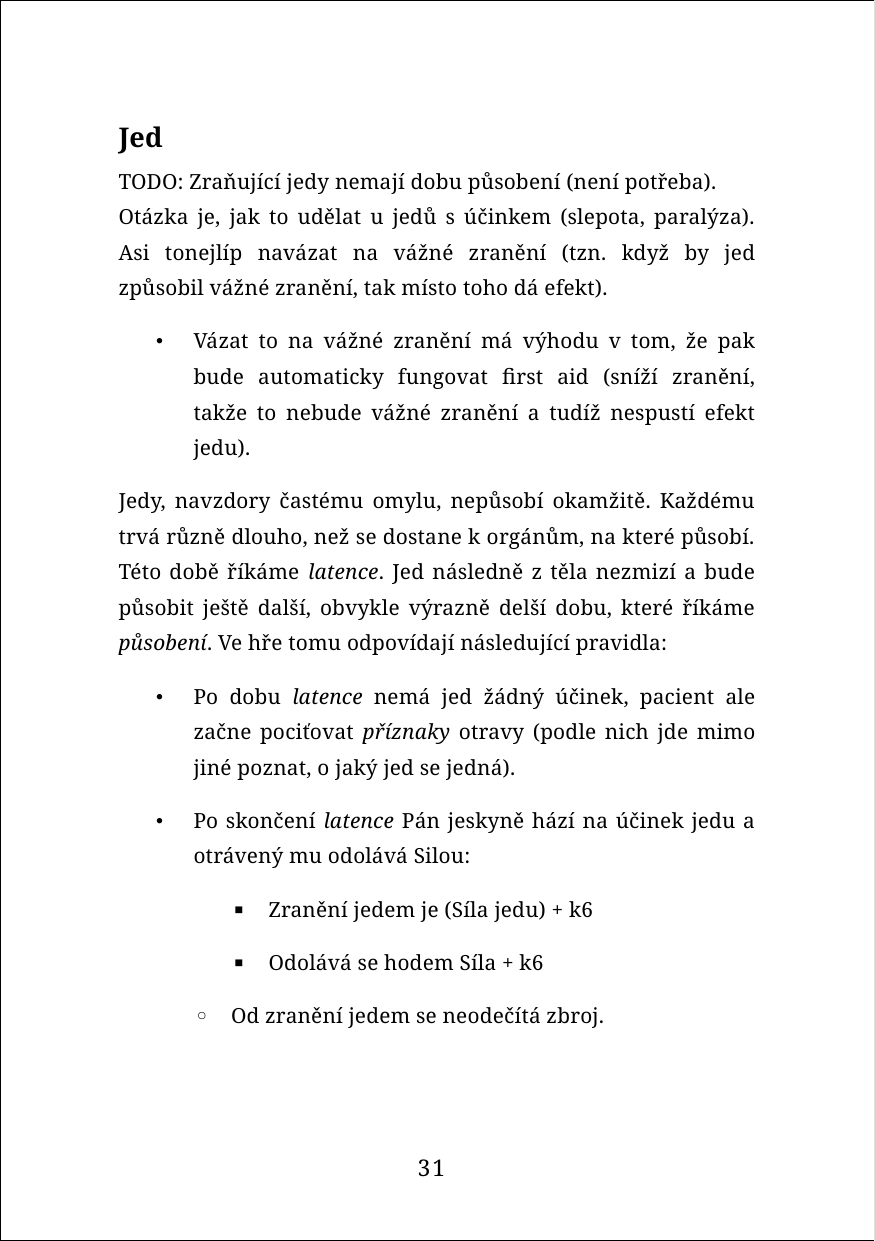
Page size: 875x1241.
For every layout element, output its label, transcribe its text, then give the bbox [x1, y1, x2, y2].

list Vázat to na vážné zranění má výhodu v tom, že pak bude automaticky fungovat first aid (sníží zranění, takže to nebude vážné zranění a tudíž nespustí efekt jedu). [156, 327, 756, 462]
list Od zranění jedem se neodečítá zbroj. [193, 1001, 756, 1030]
list Odolává se hodem Síla + k6 [231, 948, 756, 976]
list Po dobu latence nemá jed žádný účinek, pacient ale začne pociťovat příznaky otravy (podle nich jde mimo jiné poznat, o jaký jed se jedná). [156, 682, 756, 781]
text Jedy, navzdory častému omylu, nepůsobí okamžitě. Každému trvá různě dlouho, než se dostane k orgánům, na které působí. Této době říkáme latence. Jed následně z těla nezmizí a bude působit ještě další, obvykle výrazně delší dobu, které říkáme působení. Ve hře tomu odpovídají následující pravidla: [118, 486, 756, 657]
subtitle Jed [118, 118, 756, 155]
list Po skončení latence Pán jeskyně hází na účinek jedu a otrávený mu odolává Silou: [156, 806, 756, 870]
list Zranění jedem je (Síla jedu) + k6 [231, 895, 756, 923]
text TODO: Zraňující jedy nemají dobu působení (není potřeba). Otázka je, jak to udělat u jedů s účinkem (slepota, paralýza). Asi tonejlíp navázat na vážné zranění (tzn. když by jed způsobil vážné zranění, tak místo toho dá efekt). [118, 167, 756, 302]
